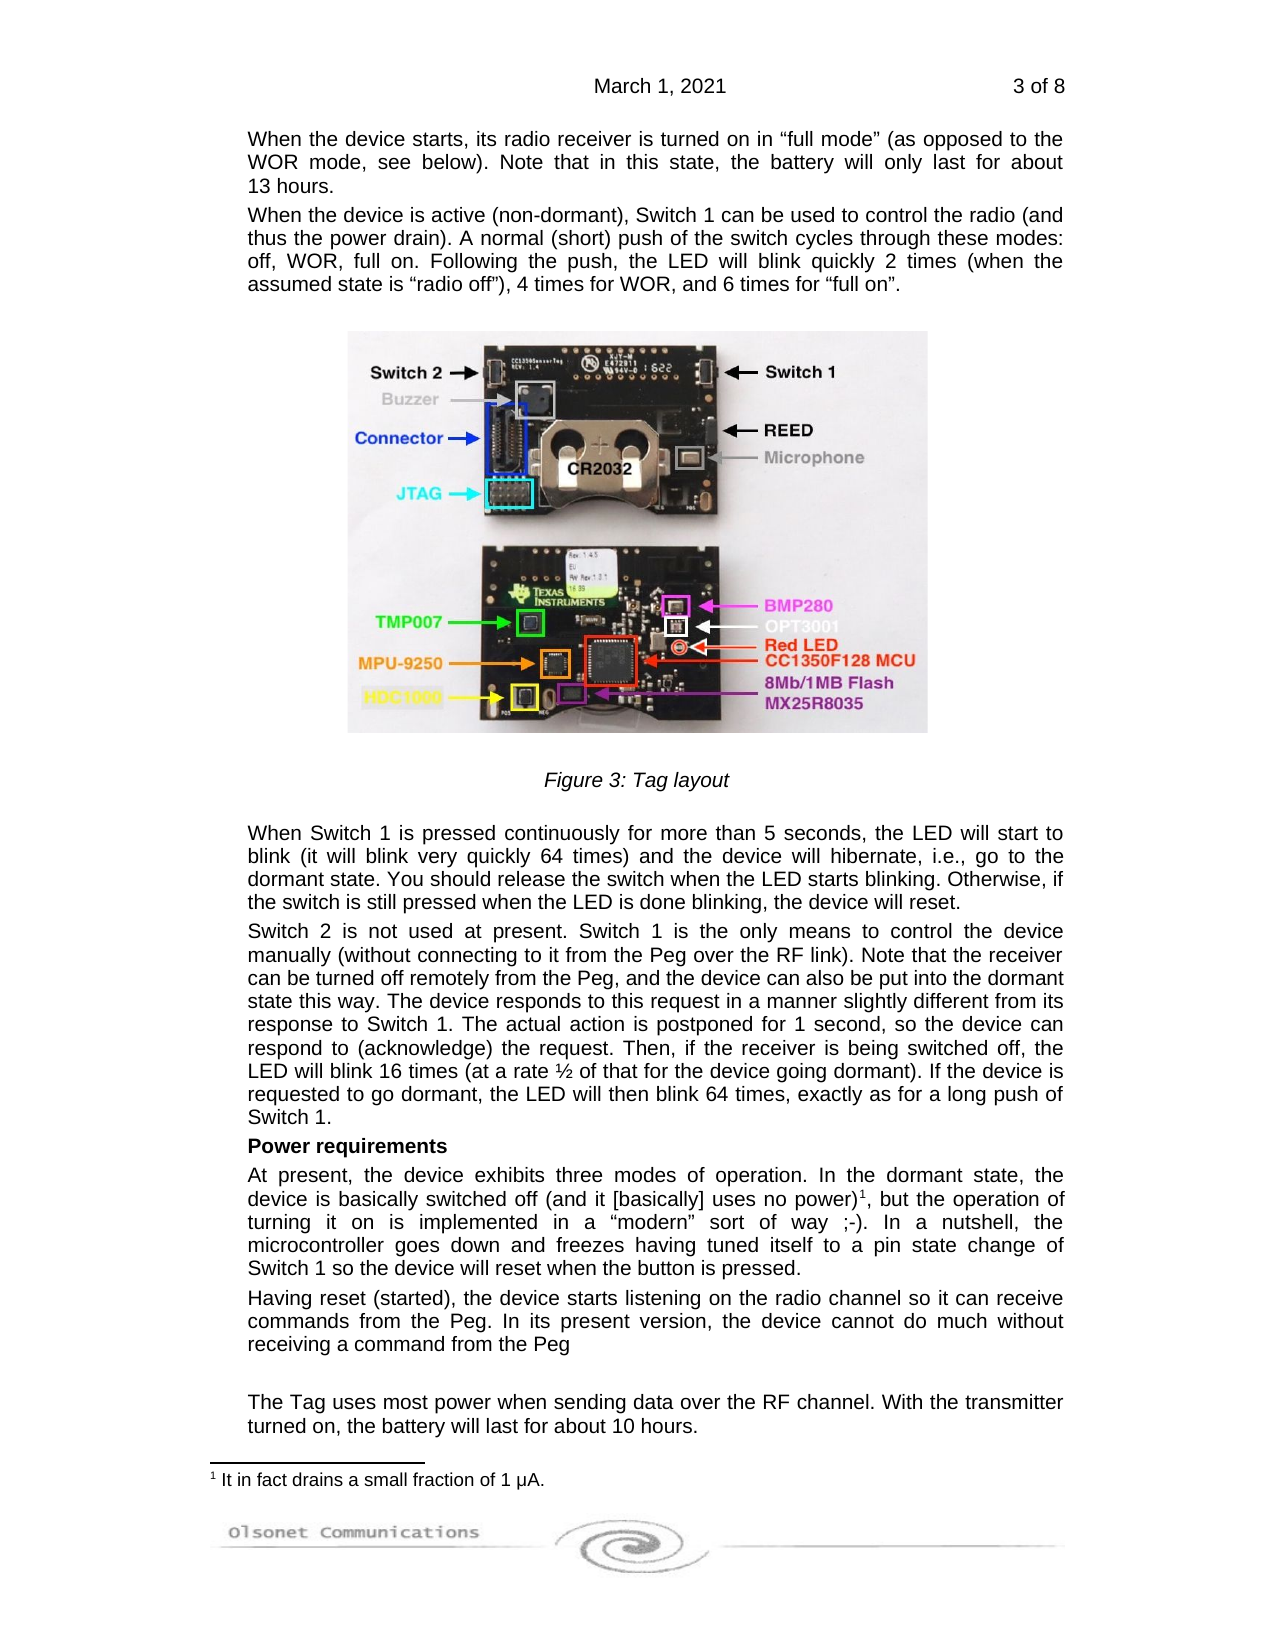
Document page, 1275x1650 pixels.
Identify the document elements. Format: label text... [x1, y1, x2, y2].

subtitle Power requirements [247, 1135, 1065, 1158]
text The Tag uses most power when sending data over the RF channel. With the transmitter turned on, the battery will last for about 10 hours. [247, 1391, 1065, 1437]
text At present, the device exhibits three modes of operation. In the dormant state, the device is basically switched off (and it [basically] uses no power), but the operation of turning it on is implemented in a “modern” sort of way ;-). In a nutshell, the microcontroller goes down and freezes having tuned itself to a pin state change of Switch 1 so the device will reset when the button is pressed. [247, 1164, 1065, 1280]
text When the device starts, its radio receiver is turned on in “full mode” (as opposed to the WOR mode, see below). Note that in this state, the battery will only last for about 13 hours. [247, 128, 1065, 197]
text When Switch 1 is pressed continuously for more than 5 seconds, the LED will start to blink (it will blink very quickly 64 times) and the device will hibernate, i.e., go to the dormant state. You should release the switch when the LED starts blinking. Otherwise, if the switch is still pressed when the LED is done blinking, the device will reset. [247, 821, 1065, 914]
picture [347, 331, 928, 733]
picture [210, 1504, 1065, 1596]
text It in fact drains a small fraction of 1 μA. [210, 1469, 1065, 1490]
text Switch 2 is not used at present. Switch 1 is the only means to control the device manually (without connecting to it from the Peg over the RF link). Note that the receiver can be turned off remotely from the Peg, and the device can also be put into the dormant state this way. The device responds to this request in a manner slightly different from its response to Switch 1. The actual action is postponed for 1 second, so the device can respond to (acknowledge) the request. Then, if the receiver is being switched off, the LED will blink 16 times (at a rate ½ of that for the device going dormant). If the device is requested to go dormant, the LED will then blink 64 times, exactly as for a long push of Switch 1. [247, 920, 1065, 1129]
text Having reset (started), the device starts listening on the radio channel so it can receive commands from the Peg. In its present version, the device cannot do much without receiving a command from the Peg [247, 1286, 1065, 1356]
text Figure 3: Tag layout [347, 769, 928, 792]
text When the device is active (non-dormant), Switch 1 can be used to control the radio (and thus the power drain). A normal (short) push of the switch cycles through these modes: off, WOR, full on. Following the push, the LED will blink quickly 2 times (when the assumed state is “radio off”), 4 times for WOR, and 6 times for “full on”. [247, 203, 1065, 296]
